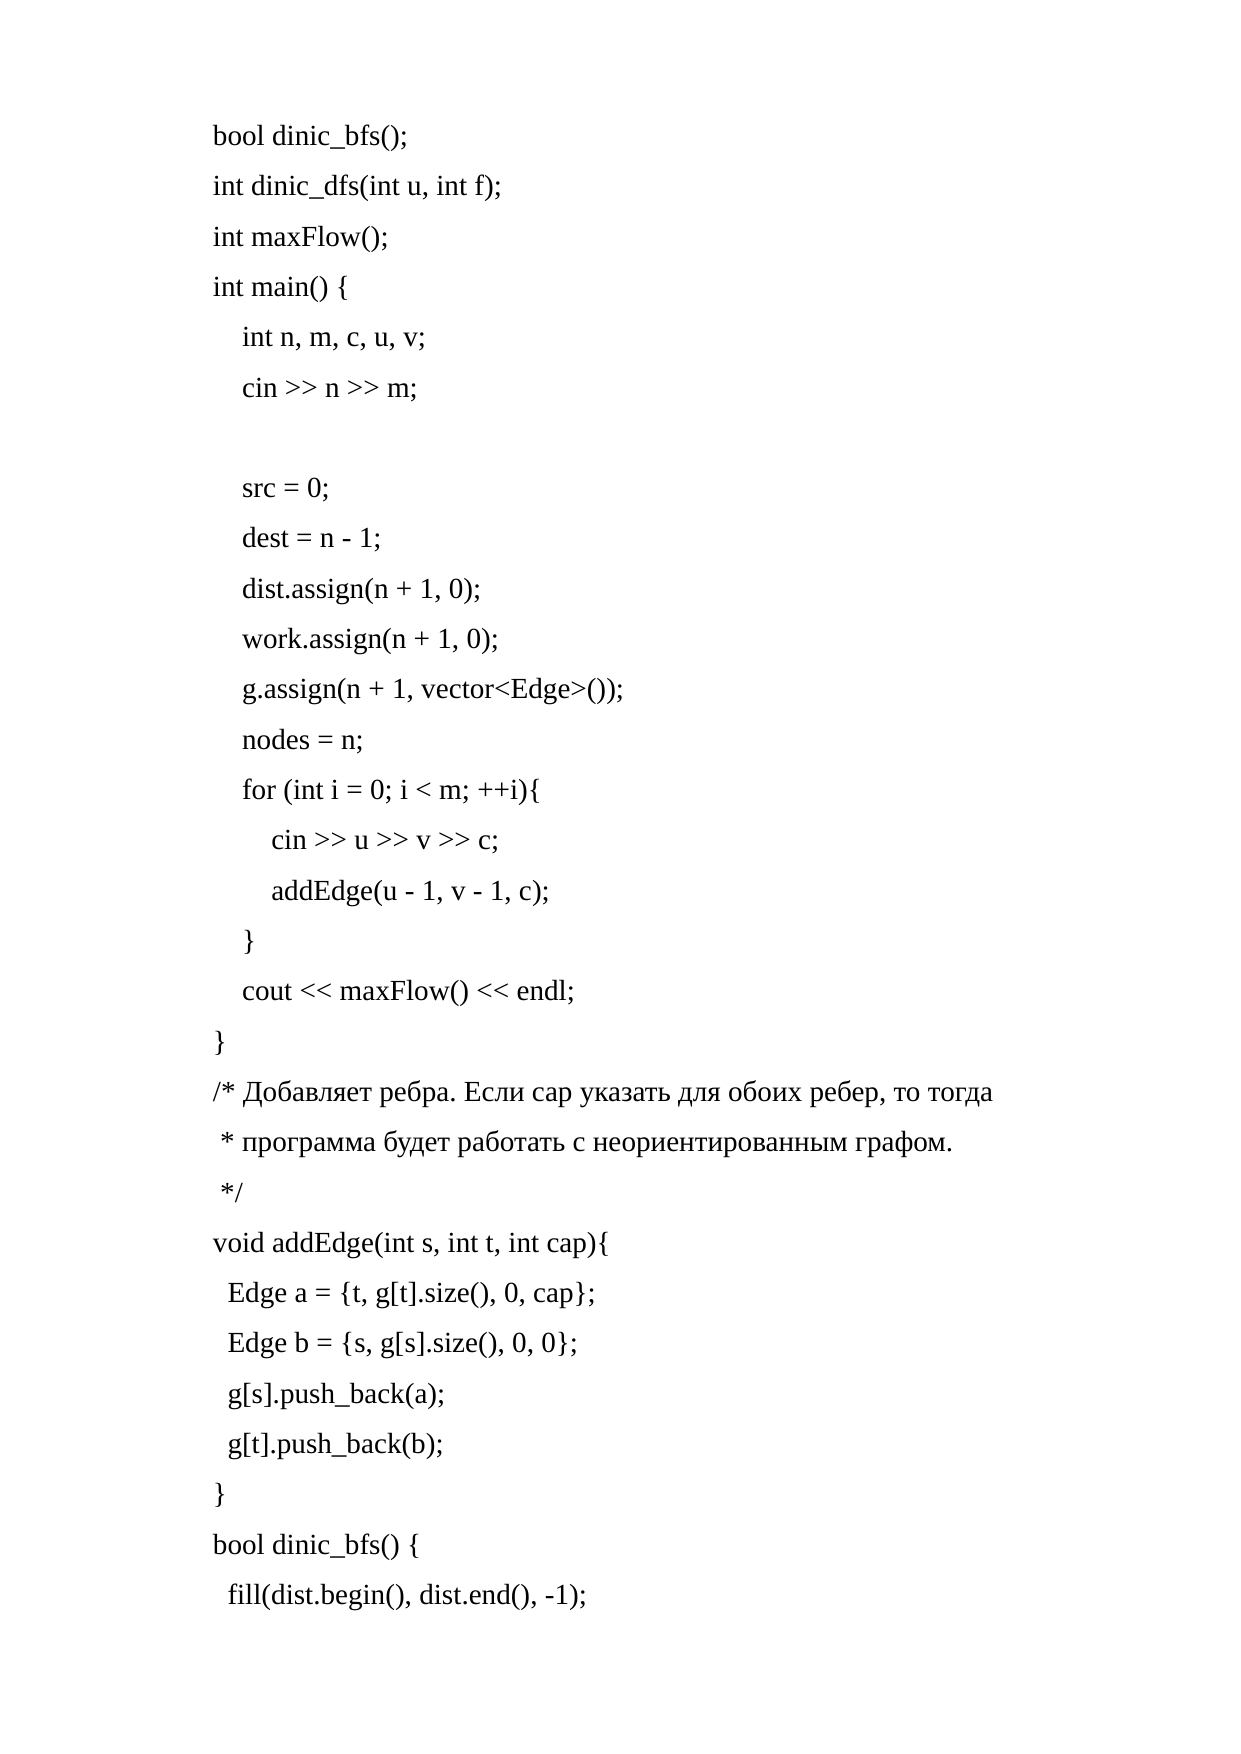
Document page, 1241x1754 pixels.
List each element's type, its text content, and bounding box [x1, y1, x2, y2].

text cin >> n >> m; [118, 370, 1122, 403]
text void addEdge(int s, int t, int cap){ [118, 1225, 1122, 1258]
text int maxFlow(); [118, 219, 1122, 252]
text dist.assign(n + 1, 0); [118, 571, 1122, 604]
text cin >> u >> v >> c; [118, 822, 1122, 856]
text int dinic_dfs(int u, int f); [118, 168, 1122, 202]
text } [118, 1477, 1122, 1510]
text * программа будет работать с неориентированным графом. [118, 1124, 1122, 1158]
text dest = n - 1; [118, 521, 1122, 554]
text */ [118, 1175, 1122, 1208]
text g[t].push_back(b); [118, 1426, 1122, 1460]
text src = 0; [118, 470, 1122, 504]
text g[s].push_back(a); [118, 1376, 1122, 1409]
text } [118, 923, 1122, 957]
text bool dinic_bfs(); [118, 118, 1122, 152]
text bool dinic_bfs() { [118, 1527, 1122, 1560]
text Edge a = {t, g[t].size(), 0, cap}; [118, 1275, 1122, 1309]
text nodes = n; [118, 722, 1122, 755]
text /* Добавляет ребра. Если cap указать для обоих ребер, то тогда [118, 1074, 1122, 1108]
text int n, m, c, u, v; [118, 319, 1122, 353]
text Edge b = {s, g[s].size(), 0, 0}; [118, 1326, 1122, 1359]
text int main() { [118, 269, 1122, 303]
text fill(dist.begin(), dist.end(), -1); [118, 1577, 1122, 1611]
text } [118, 1024, 1122, 1057]
text addEdge(u - 1, v - 1, c); [118, 873, 1122, 906]
text for (int i = 0; i < m; ++i){ [118, 772, 1122, 806]
text work.assign(n + 1, 0); [118, 621, 1122, 655]
text g.assign(n + 1, vector<Edge>()); [118, 672, 1122, 705]
text cout << maxFlow() << endl; [118, 973, 1122, 1007]
